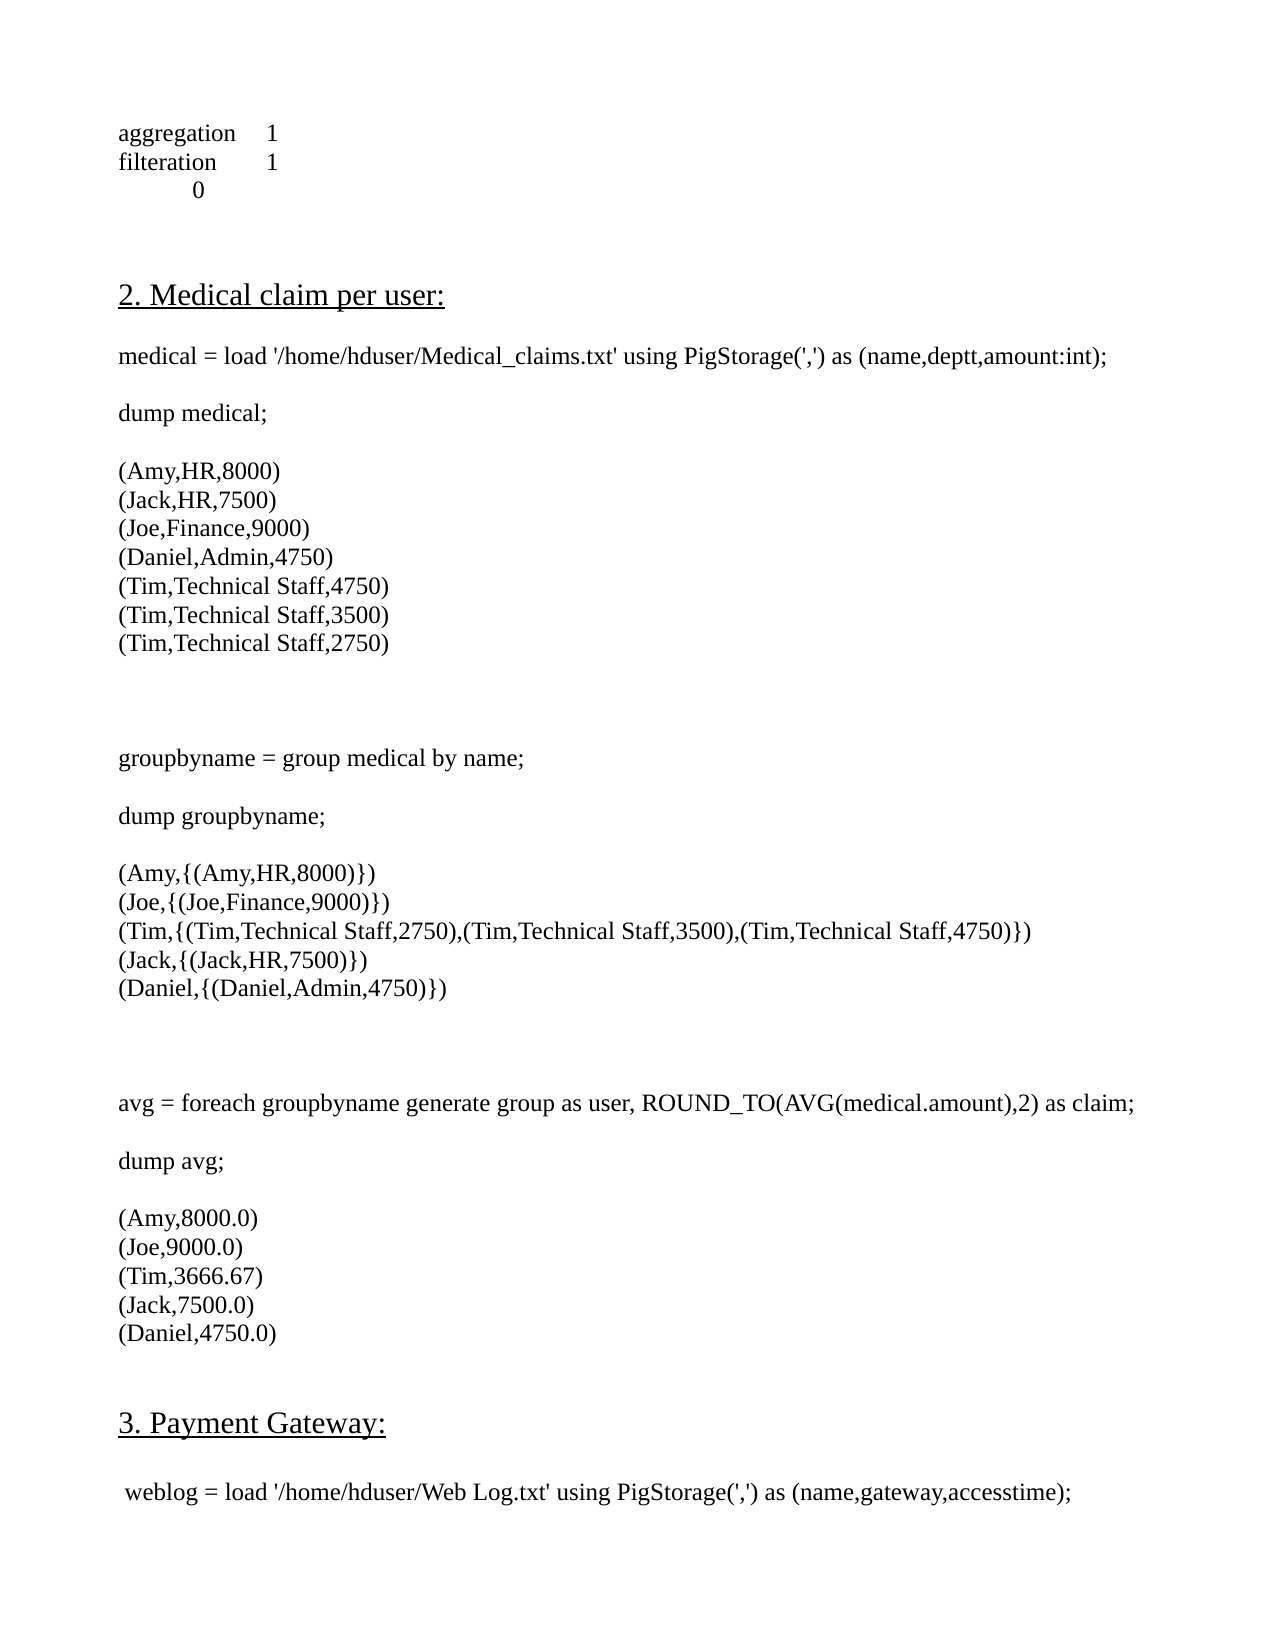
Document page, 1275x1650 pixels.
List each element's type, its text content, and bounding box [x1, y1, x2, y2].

text (Tim,Technical Staff,2750) [118, 628, 1157, 657]
text (Joe,Finance,9000) [118, 513, 1157, 542]
text (Joe,{(Joe,Finance,9000)}) [118, 887, 1157, 916]
text 2. Medical claim per user: [118, 276, 1157, 312]
text groupbyname = group medical by name; [118, 743, 1157, 772]
text (Tim,Technical Staff,4750) [118, 571, 1157, 600]
text (Daniel,Admin,4750) [118, 542, 1157, 571]
text dump avg; [118, 1146, 1157, 1175]
text (Tim,3666.67) [118, 1261, 1157, 1290]
text avg = foreach groupbyname generate group as user, ROUND_TO(AVG(medical.amount),2) as claim; [118, 1088, 1157, 1117]
text 0 [118, 176, 1157, 204]
text dump medical; [118, 398, 1157, 427]
text (Joe,9000.0) [118, 1232, 1157, 1261]
text (Daniel,{(Daniel,Admin,4750)}) [118, 973, 1157, 1002]
text (Amy,8000.0) [118, 1203, 1157, 1232]
text (Tim,{(Tim,Technical Staff,2750),(Tim,Technical Staff,3500),(Tim,Technical Staff,4750)}) [118, 916, 1157, 945]
text medical = load '/home/hduser/Medical_claims.txt' using PigStorage(',') as (name,deptt,amount:int); [118, 341, 1157, 370]
text (Tim,Technical Staff,3500) [118, 600, 1157, 628]
text (Jack,7500.0) [118, 1290, 1157, 1318]
text aggregation 1 [118, 118, 1157, 147]
text (Amy,HR,8000) [118, 456, 1157, 485]
text dump groupbyname; [118, 801, 1157, 830]
text (Daniel,4750.0) [118, 1318, 1157, 1347]
text (Jack,HR,7500) [118, 485, 1157, 513]
text 3. Payment Gateway: [118, 1405, 1157, 1441]
text filteration 1 [118, 147, 1157, 176]
text (Jack,{(Jack,HR,7500)}) [118, 945, 1157, 973]
text weblog = load '/home/hduser/Web Log.txt' using PigStorage(',') as (name,gateway,accesstime); [118, 1477, 1157, 1505]
text (Amy,{(Amy,HR,8000)}) [118, 858, 1157, 887]
